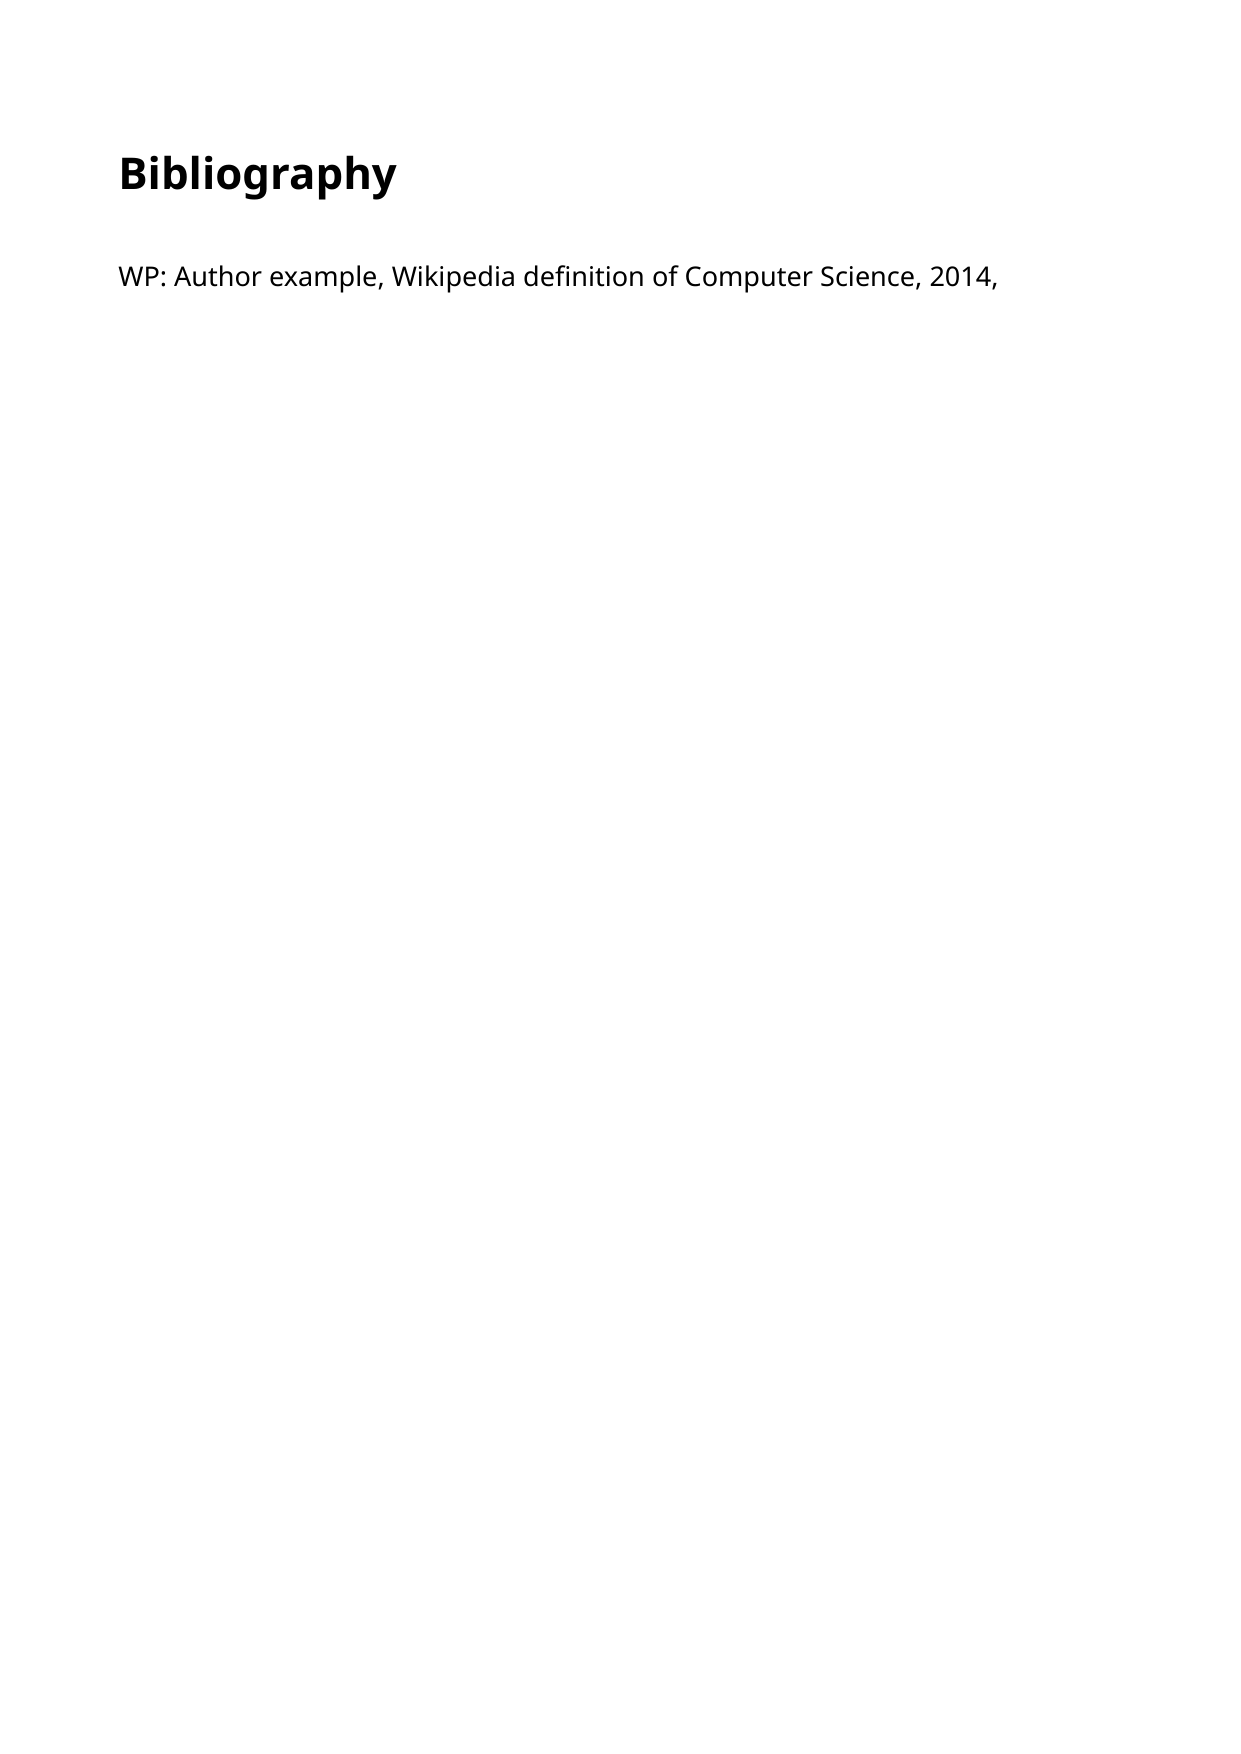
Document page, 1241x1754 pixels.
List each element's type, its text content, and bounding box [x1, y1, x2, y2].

subtitle Bibliography [118, 143, 1122, 202]
text WP: Author example, Wikipedia definition of Computer Science, 2014, [118, 257, 1122, 294]
